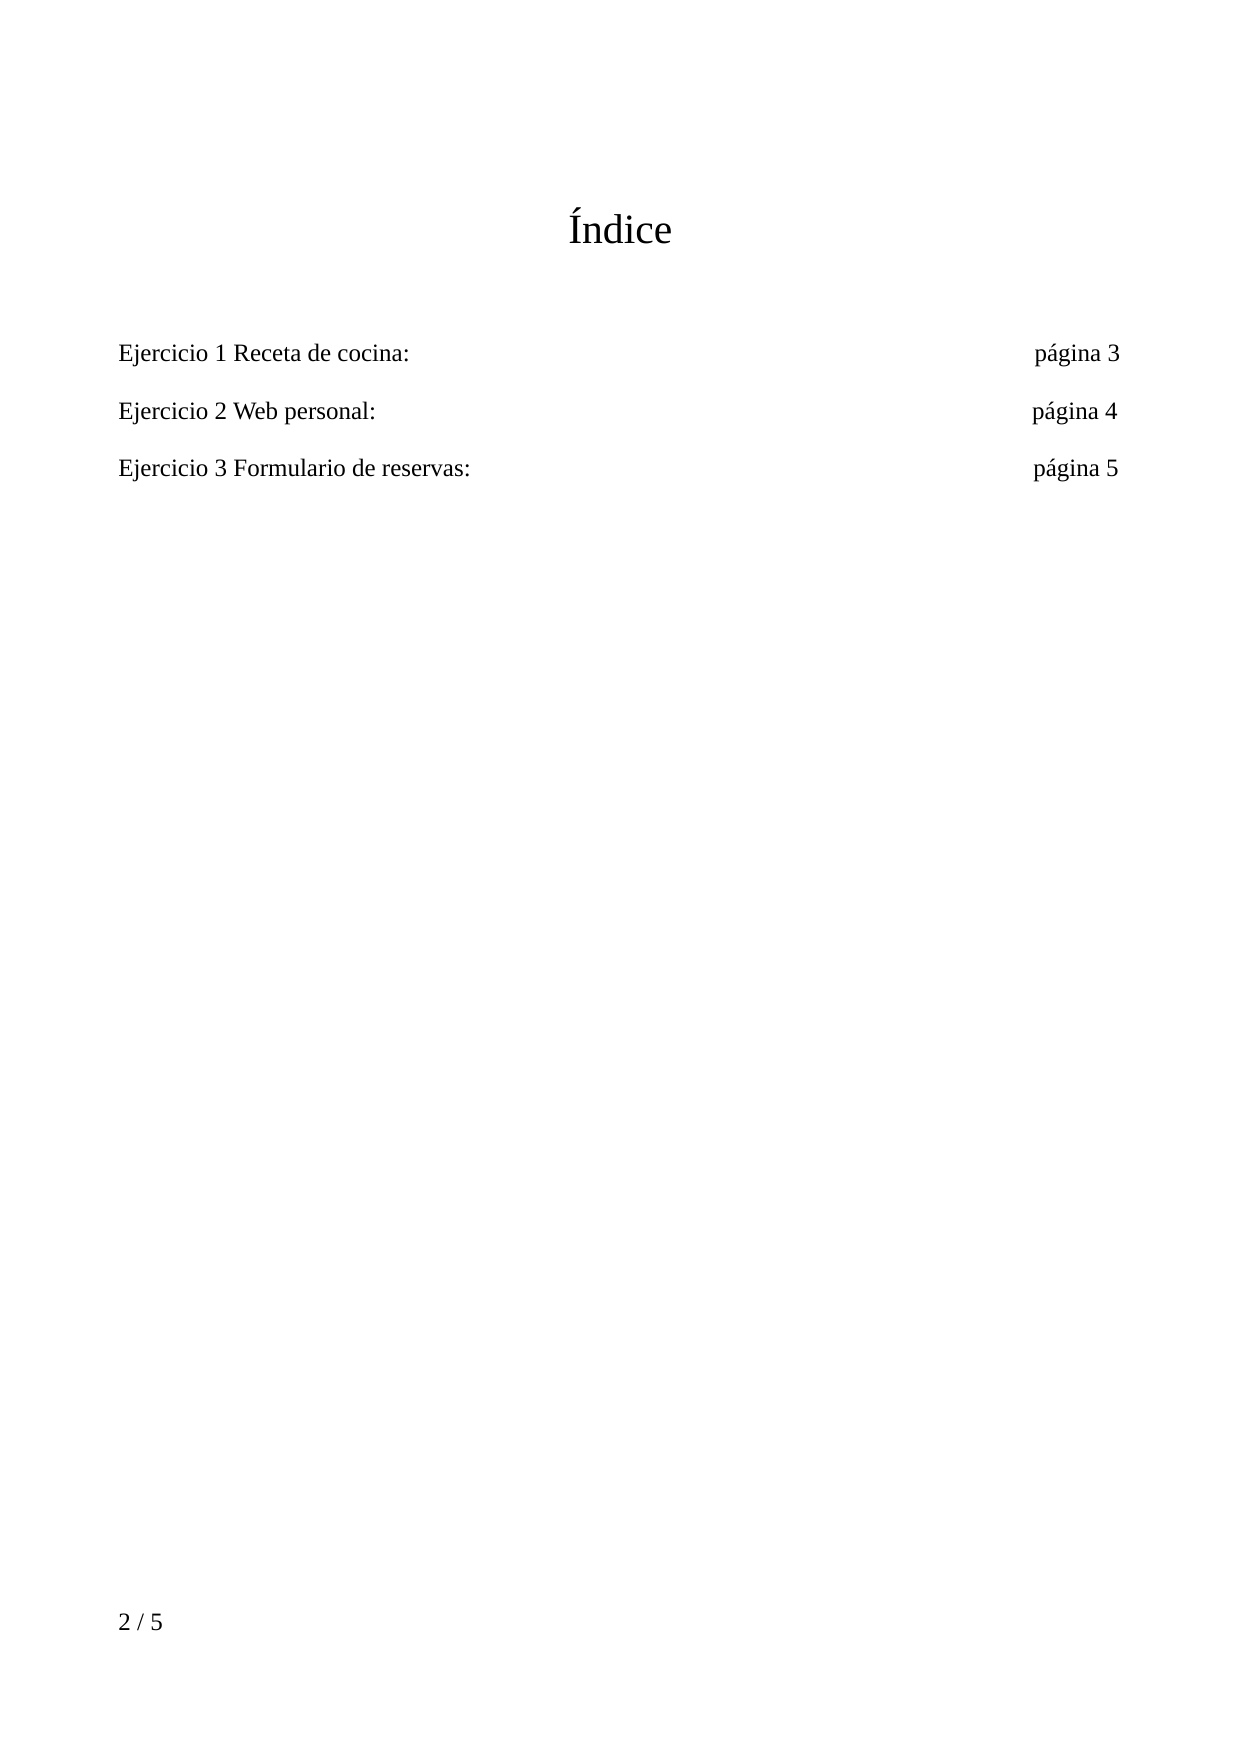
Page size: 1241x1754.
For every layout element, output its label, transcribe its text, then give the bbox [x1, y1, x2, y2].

text Ejercicio 3 Formulario de reservas: página 5 [118, 453, 1122, 482]
text Ejercicio 1 Receta de cocina: página 3 [118, 338, 1122, 367]
text Índice [118, 176, 1122, 252]
text Ejercicio 2 Web personal: página 4 [118, 396, 1122, 425]
